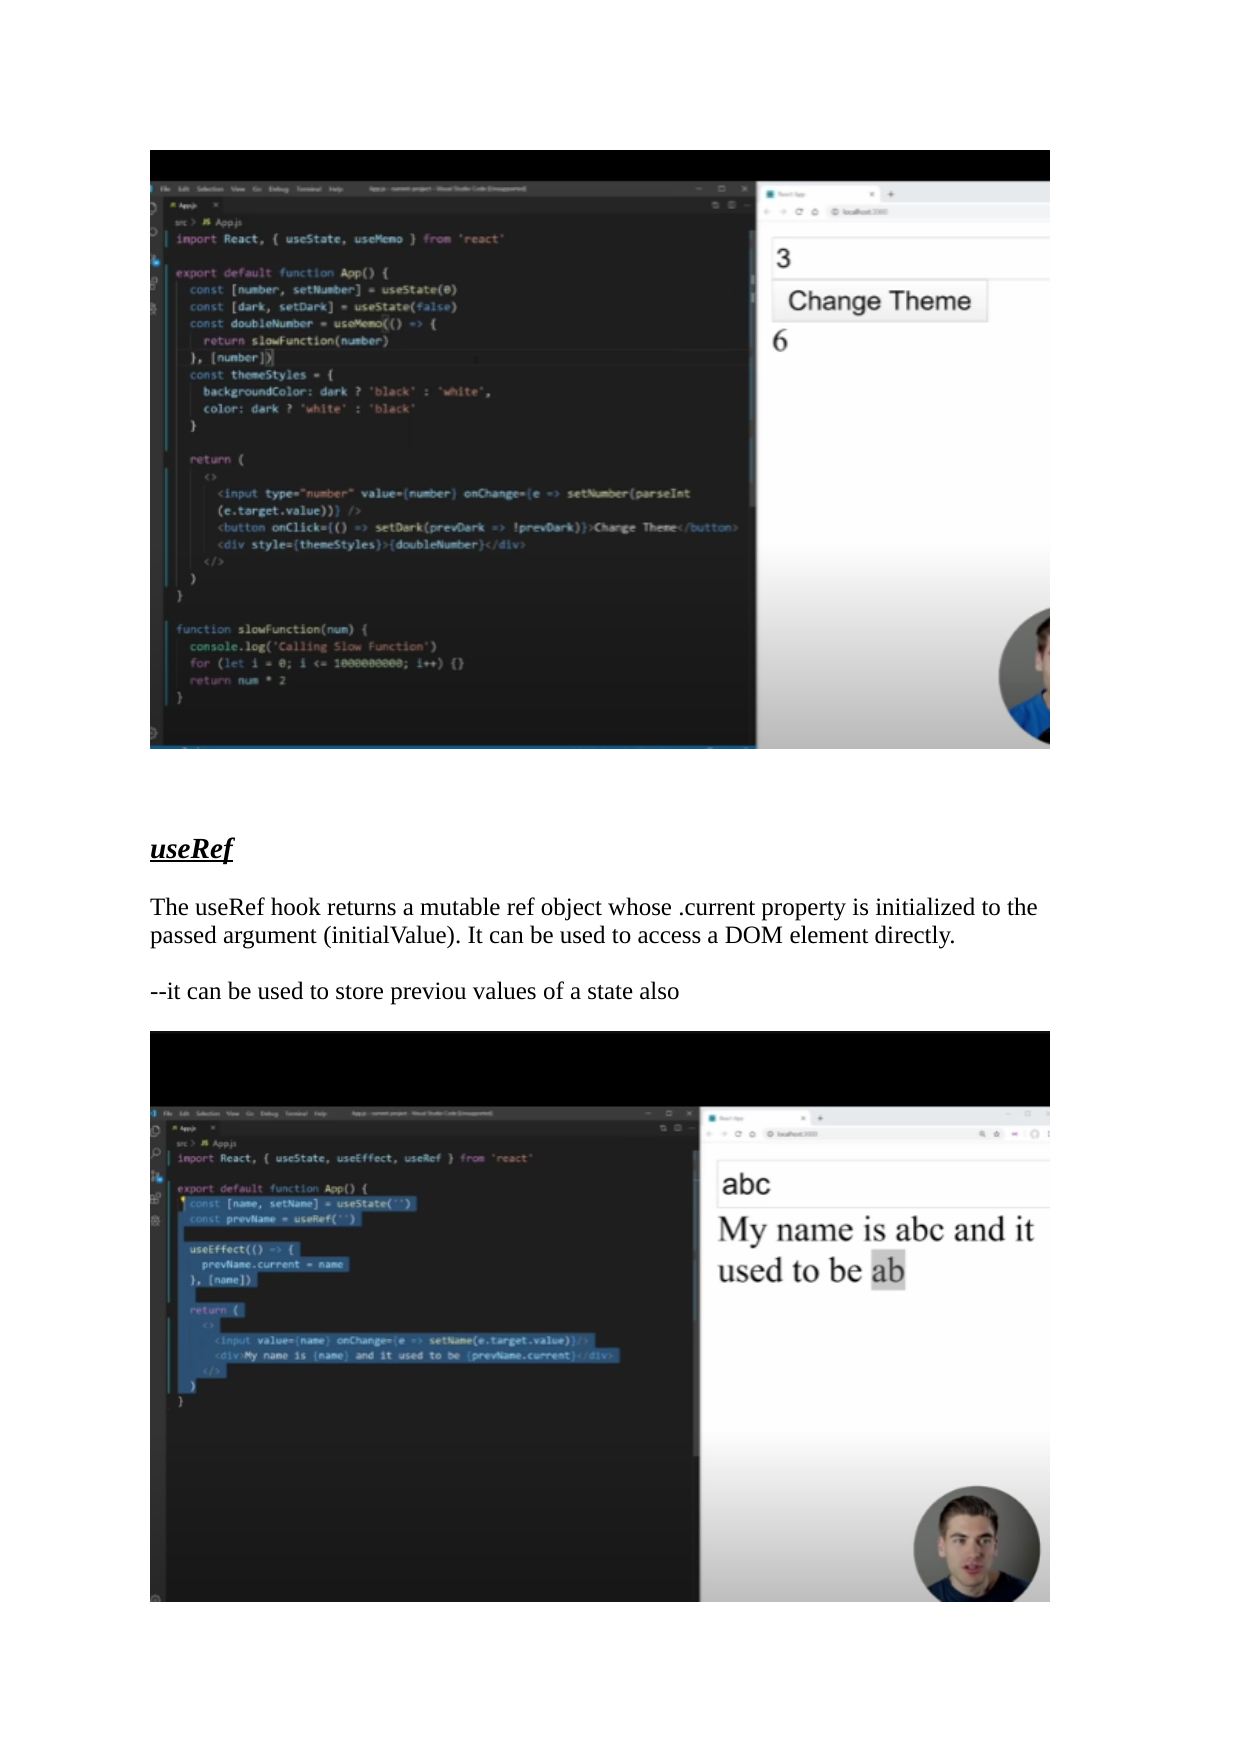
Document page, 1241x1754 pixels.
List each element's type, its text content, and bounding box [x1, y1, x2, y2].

text --it can be used to store previou values of a state also [150, 976, 1090, 1005]
text useRef [150, 831, 1090, 864]
text The useRef hook returns a mutable ref object whose .current property is initialized to the passed argument (initialValue). It can be used to access a DOM element directly. [150, 892, 1090, 949]
